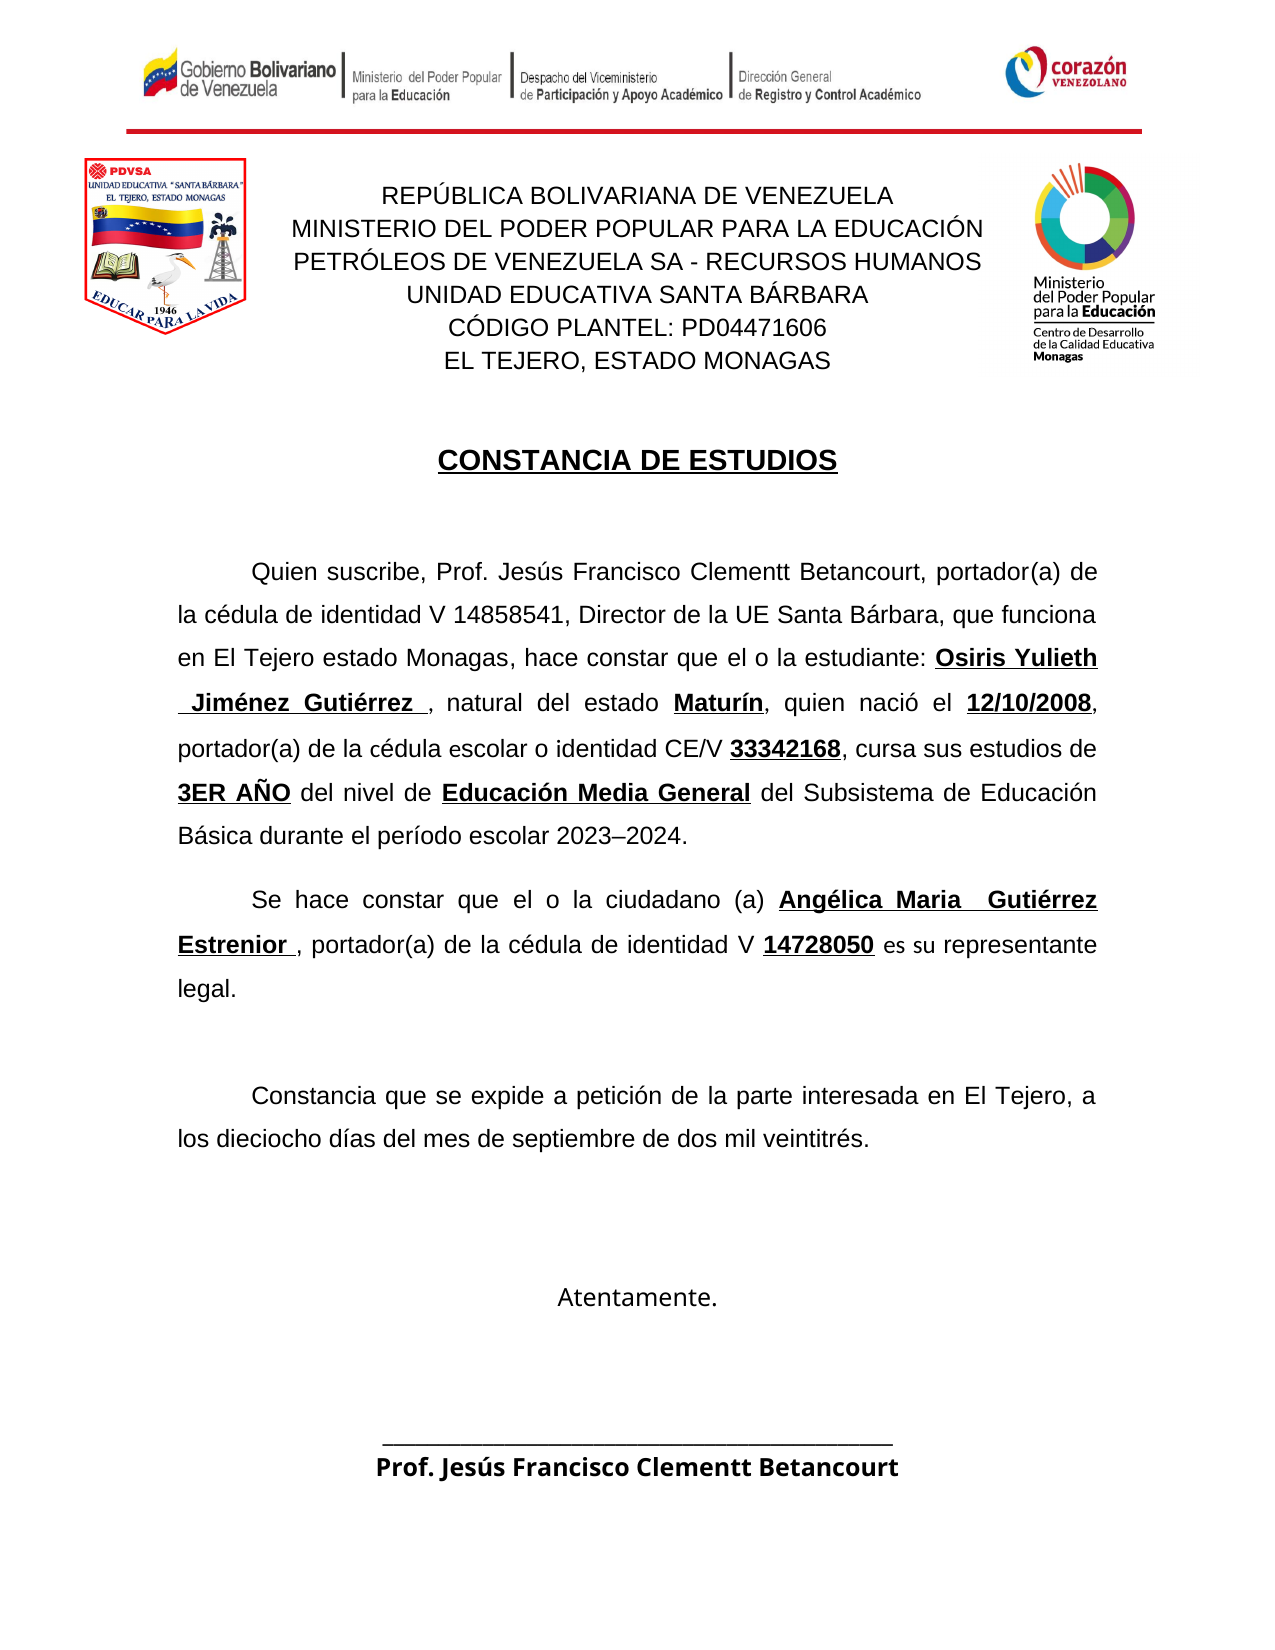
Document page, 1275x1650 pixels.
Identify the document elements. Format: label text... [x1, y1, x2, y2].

subtitle REPÚBLICA BOLIVARIANA DE VENEZUELA [252, 181, 978, 209]
text ______________________________________________ [177, 1416, 1098, 1450]
subtitle PETRÓLEOS DE VENEZUELA SA - RECURSOS HUMANOS [252, 247, 978, 275]
picture [978, 153, 1200, 377]
text EL TEJERO, ESTADO MONAGAS [177, 346, 978, 374]
text CÓDIGO PLANTEL: PD04471606 [177, 313, 978, 341]
text Quien suscribe, Prof. Jesús Francisco Clementt Betancourt, portador(a) de la cédula de identidad V 14858541, Director de la UE Santa Bárbara, que funciona en El Tejero estado Monagas, hace constar que el o la estudiante: Osiris Yulieth Jiménez Gutiérrez , natural del estado Maturín, quien nació el 12/10/2008, portador(a) de la cédula escolar o identidad CE/V 33342168, cursa sus estudios de 3ER AÑO del nivel de Educación Media General del Subsistema de Educación Básica durante el período escolar 2023–2024. [177, 557, 1098, 849]
text Prof. Jesús Francisco Clementt Betancourt [177, 1450, 1098, 1484]
text Constancia que se expide a petición de la parte interesada en El Tejero, a los dieciocho días del mes de septiembre de dos mil veintitrés. [177, 1081, 1098, 1153]
text Atentamente. [177, 1279, 1098, 1313]
picture [79, 158, 252, 335]
text UNIDAD EDUCATIVA SANTA BÁRBARA [252, 280, 978, 308]
picture [126, 11, 1142, 134]
subtitle MINISTERIO DEL PODER POPULAR PARA LA EDUCACIÓN [252, 214, 978, 242]
subtitle CONSTANCIA DE ESTUDIOS [177, 443, 1098, 476]
text Se hace constar que el o la ciudadano (a) Angélica Maria Gutiérrez Estrenior , portador(a) de la cédula de identidad V 14728050 es su representante legal. [177, 885, 1098, 1002]
